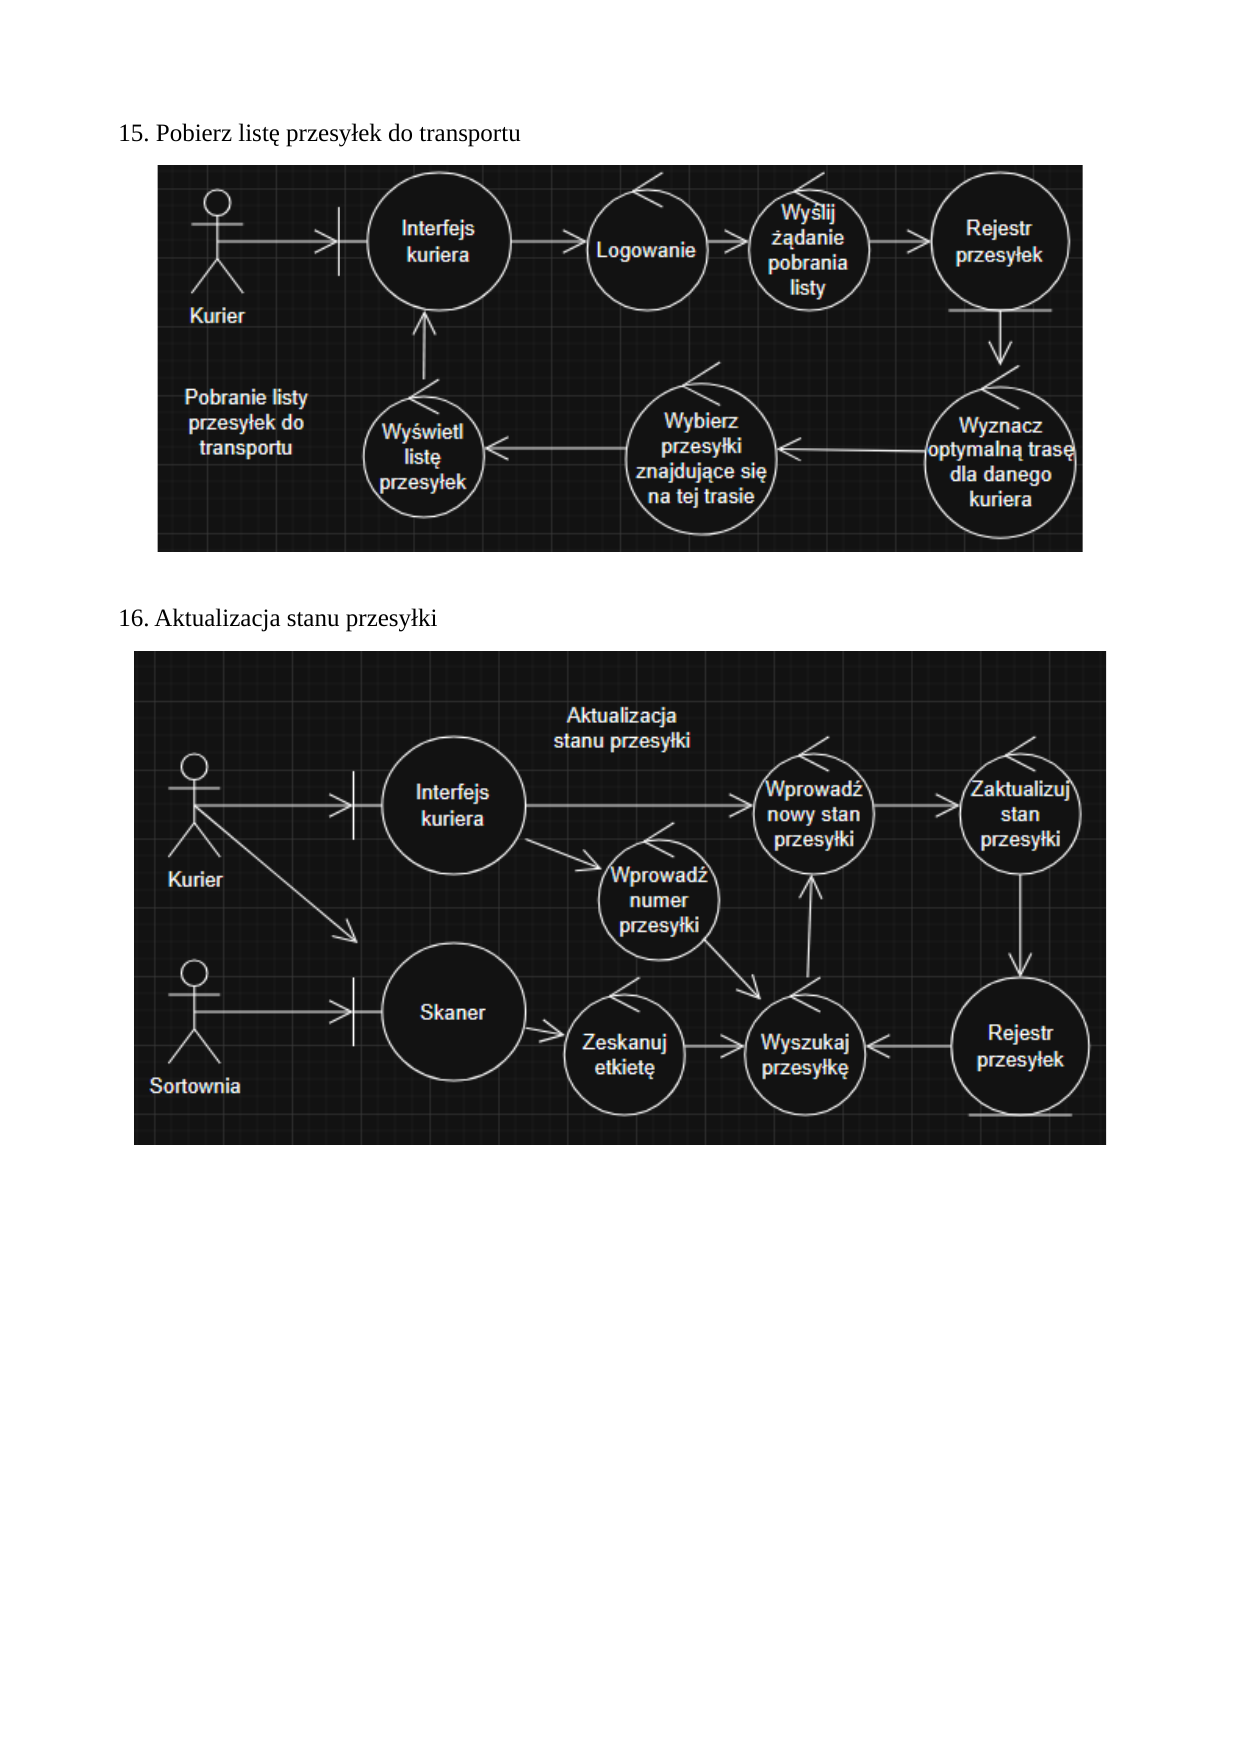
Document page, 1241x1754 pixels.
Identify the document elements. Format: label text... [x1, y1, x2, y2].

picture [157, 165, 1083, 552]
text 15. Pobierz listę przesyłek do transportu [118, 118, 1122, 147]
text 16. Aktualizacja stanu przesyłki [118, 603, 1122, 632]
picture [134, 651, 1107, 1145]
